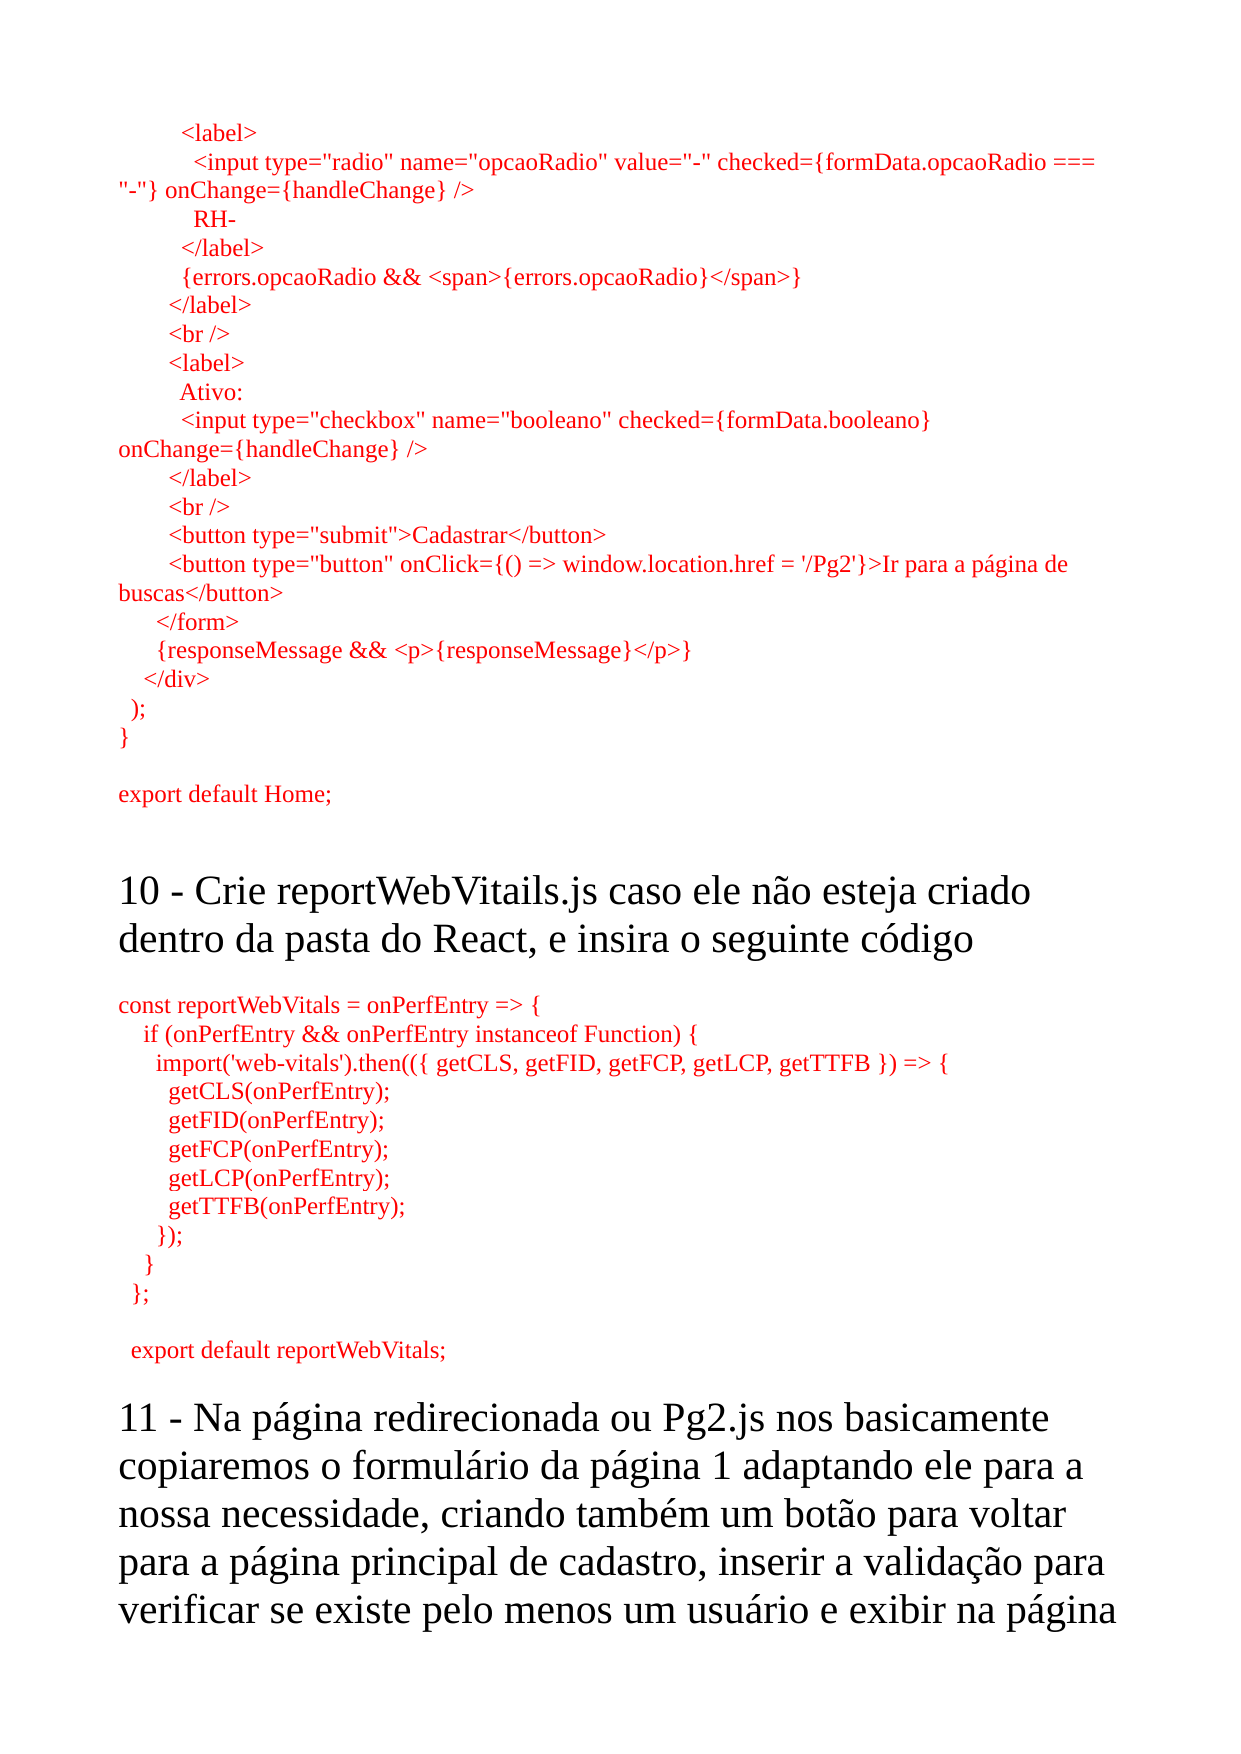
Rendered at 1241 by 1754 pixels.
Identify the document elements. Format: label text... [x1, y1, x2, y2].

text </label> [118, 463, 1122, 492]
text getFCP(onPerfEntry); [118, 1134, 1122, 1163]
text }; [118, 1278, 1122, 1306]
text } [118, 722, 1122, 751]
text </label> [118, 291, 1122, 319]
text export default reportWebVitals; [118, 1335, 1122, 1364]
text if (onPerfEntry && onPerfEntry instanceof Function) { [118, 1019, 1122, 1048]
text <label> [118, 348, 1122, 377]
text ); [118, 693, 1122, 722]
text <br /> [118, 492, 1122, 521]
text <input type="checkbox" name="booleano" checked={formData.booleano} onChange={handleChange} /> [118, 406, 1122, 463]
text {responseMessage && <p>{responseMessage}</p>} [118, 636, 1122, 664]
text <br /> [118, 319, 1122, 348]
text 11 - Na página redirecionada ou Pg2.js nos basicamente copiaremos o formulário da página 1 adaptando ele para a nossa necessidade, criando também um botão para voltar para a página principal de cadastro, inserir a validação para verificar se existe pelo menos um usuário e exibir na página [118, 1393, 1122, 1632]
text getLCP(onPerfEntry); [118, 1163, 1122, 1191]
text import('web-vitals').then(({ getCLS, getFID, getFCP, getLCP, getTTFB }) => { [118, 1048, 1122, 1076]
text 10 - Crie reportWebVitails.js caso ele não esteja criado dentro da pasta do React, e insira o seguinte código [118, 866, 1122, 961]
text const reportWebVitals = onPerfEntry => { [118, 990, 1122, 1019]
text <button type="submit">Cadastrar</button> [118, 521, 1122, 549]
text {errors.opcaoRadio && <span>{errors.opcaoRadio}</span>} [118, 262, 1122, 291]
text <input type="radio" name="opcaoRadio" value="-" checked={formData.opcaoRadio === "-"} onChange={handleChange} /> [118, 147, 1122, 204]
text <button type="button" onClick={() => window.location.href = '/Pg2'}>Ir para a página de buscas</button> [118, 549, 1122, 607]
text </form> [118, 607, 1122, 636]
text }); [118, 1220, 1122, 1249]
text </label> [118, 233, 1122, 262]
text RH- [118, 204, 1122, 233]
text Ativo: [118, 377, 1122, 406]
text getFID(onPerfEntry); [118, 1105, 1122, 1134]
text getTTFB(onPerfEntry); [118, 1191, 1122, 1220]
text } [118, 1249, 1122, 1278]
text export default Home; [118, 779, 1122, 808]
text getCLS(onPerfEntry); [118, 1076, 1122, 1105]
text </div> [118, 664, 1122, 693]
text <label> [118, 118, 1122, 147]
